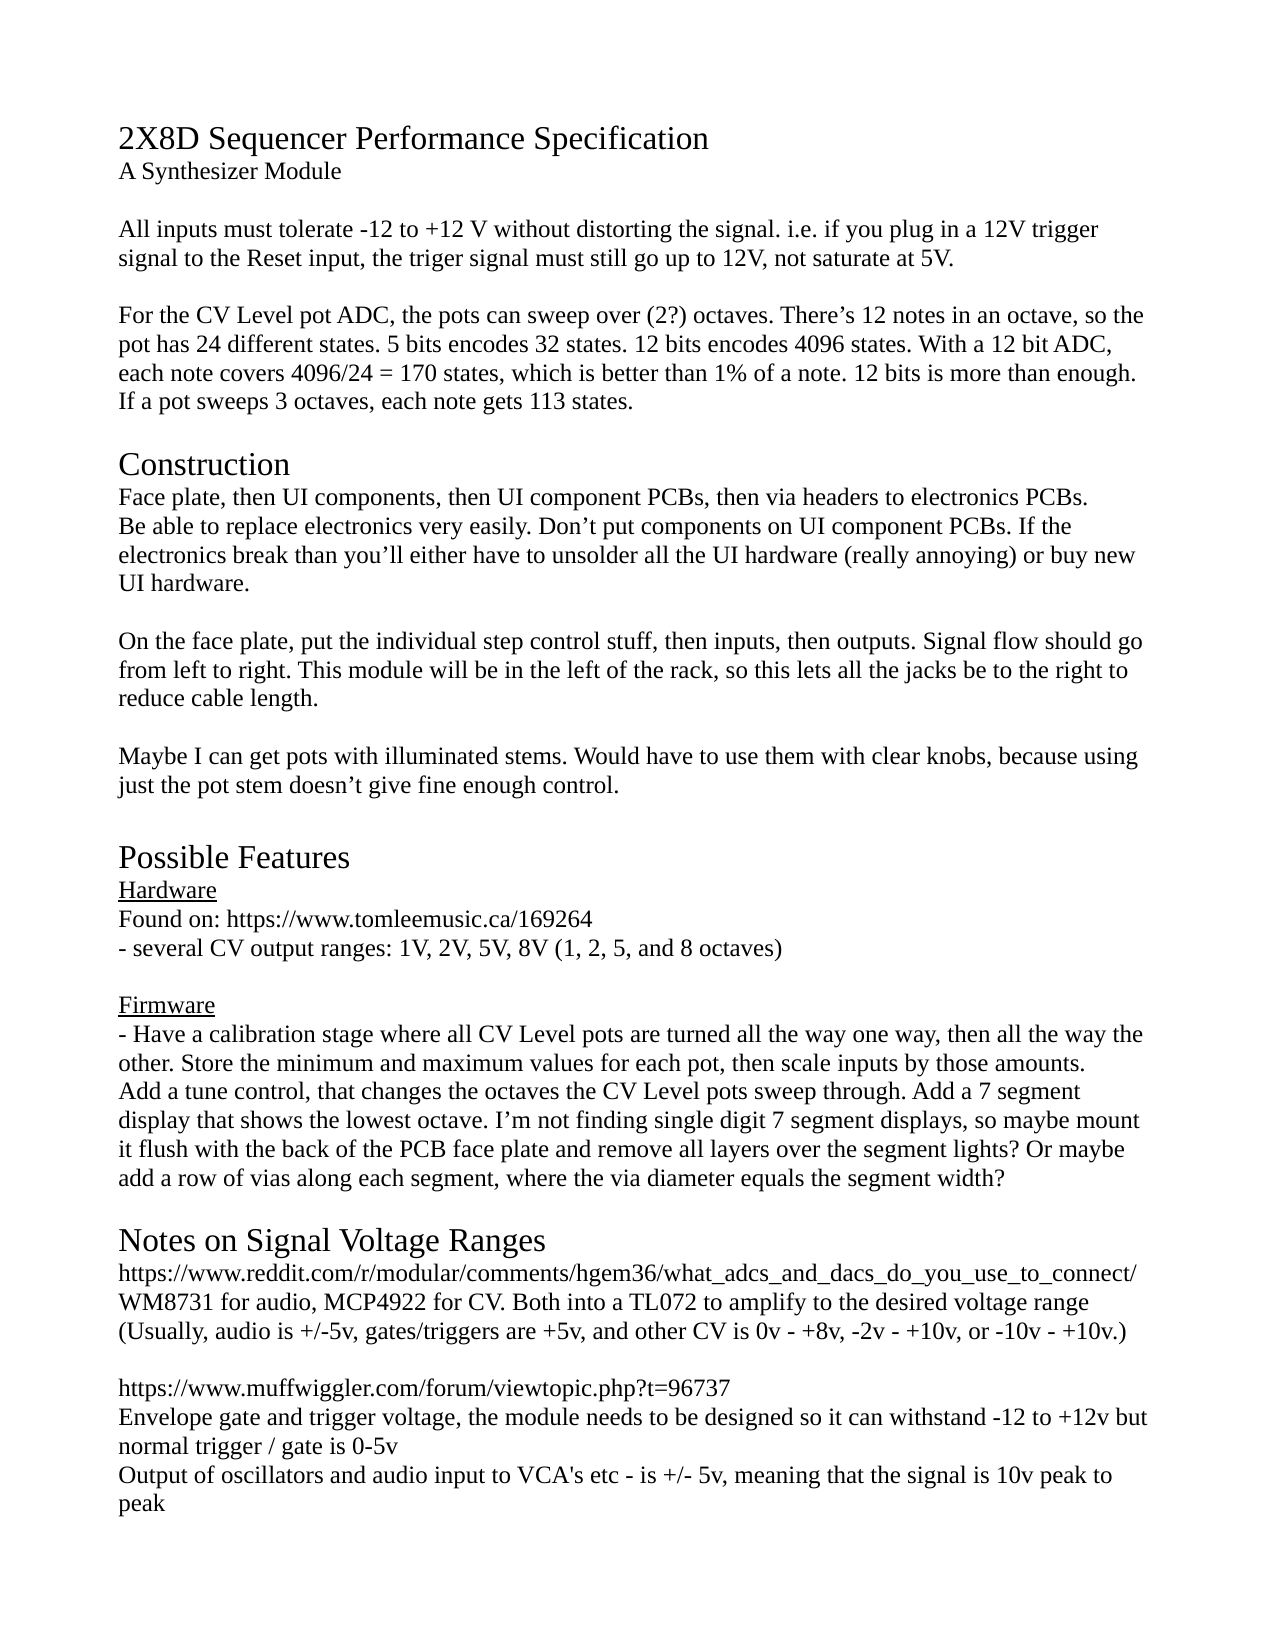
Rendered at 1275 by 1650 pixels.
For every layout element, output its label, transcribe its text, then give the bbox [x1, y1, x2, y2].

text 2X8D Sequencer Performance Specification [118, 118, 1157, 156]
text Add a tune control, that changes the octaves the CV Level pots sweep through. Add a 7 segment display that shows the lowest octave. I’m not finding single digit 7 segment displays, so maybe mount it flush with the back of the PCB face plate and remove all layers over the segment lights? Or maybe add a row of vias along each segment, where the via diameter equals the segment width? [118, 1076, 1157, 1191]
text Found on: https://www.tomleemusic.ca/169264 [118, 904, 1157, 933]
text Face plate, then UI components, then UI component PCBs, then via headers to electronics PCBs. [118, 482, 1157, 511]
text All inputs must tolerate -12 to +12 V without distorting the signal. i.e. if you plug in a 12V trigger signal to the Reset input, the triger signal must still go up to 12V, not saturate at 5V. [118, 214, 1157, 271]
text Possible Features [118, 837, 1157, 875]
text Be able to replace electronics very easily. Don’t put components on UI component PCBs. If the electronics break than you’ll either have to unsolder all the UI hardware (really annoying) or buy new UI hardware. [118, 511, 1157, 597]
text - several CV output ranges: 1V, 2V, 5V, 8V (1, 2, 5, and 8 octaves) [118, 933, 1157, 961]
text Notes on Signal Voltage Ranges [118, 1220, 1157, 1258]
text Maybe I can get pots with illuminated stems. Would have to use them with clear knobs, because using just the pot stem doesn’t give fine enough control. [118, 741, 1157, 798]
text On the face plate, put the individual step control stuff, then inputs, then outputs. Signal flow should go from left to right. This module will be in the left of the rack, so this lets all the jacks be to the right to reduce cable length. [118, 626, 1157, 712]
text Output of oscillators and audio input to VCA's etc - is +/- 5v, meaning that the signal is 10v peak to peak [118, 1460, 1157, 1517]
text Envelope gate and trigger voltage, the module needs to be designed so it can withstand -12 to +12v but normal trigger / gate is 0-5v [118, 1402, 1157, 1460]
text https://www.reddit.com/r/modular/comments/hgem36/what_adcs_and_dacs_do_you_use_to_connect/ [118, 1258, 1157, 1287]
text Firmware [118, 990, 1157, 1019]
text - Have a calibration stage where all CV Level pots are turned all the way one way, then all the way the other. Store the minimum and maximum values for each pot, then scale inputs by those amounts. [118, 1019, 1157, 1076]
text For the CV Level pot ADC, the pots can sweep over (2?) octaves. There’s 12 notes in an octave, so the pot has 24 different states. 5 bits encodes 32 states. 12 bits encodes 4096 states. With a 12 bit ADC, each note covers 4096/24 = 170 states, which is better than 1% of a note. 12 bits is more than enough. If a pot sweeps 3 octaves, each note gets 113 states. [118, 300, 1157, 415]
text https://www.muffwiggler.com/forum/viewtopic.php?t=96737 [118, 1373, 1157, 1402]
text Hardware [118, 875, 1157, 904]
text WM8731 for audio, MCP4922 for CV. Both into a TL072 to amplify to the desired voltage range (Usually, audio is +/-5v, gates/triggers are +5v, and other CV is 0v - +8v, -2v - +10v, or -10v - +10v.) [118, 1287, 1157, 1345]
text A Synthesizer Module [118, 156, 1157, 185]
text Construction [118, 444, 1157, 482]
